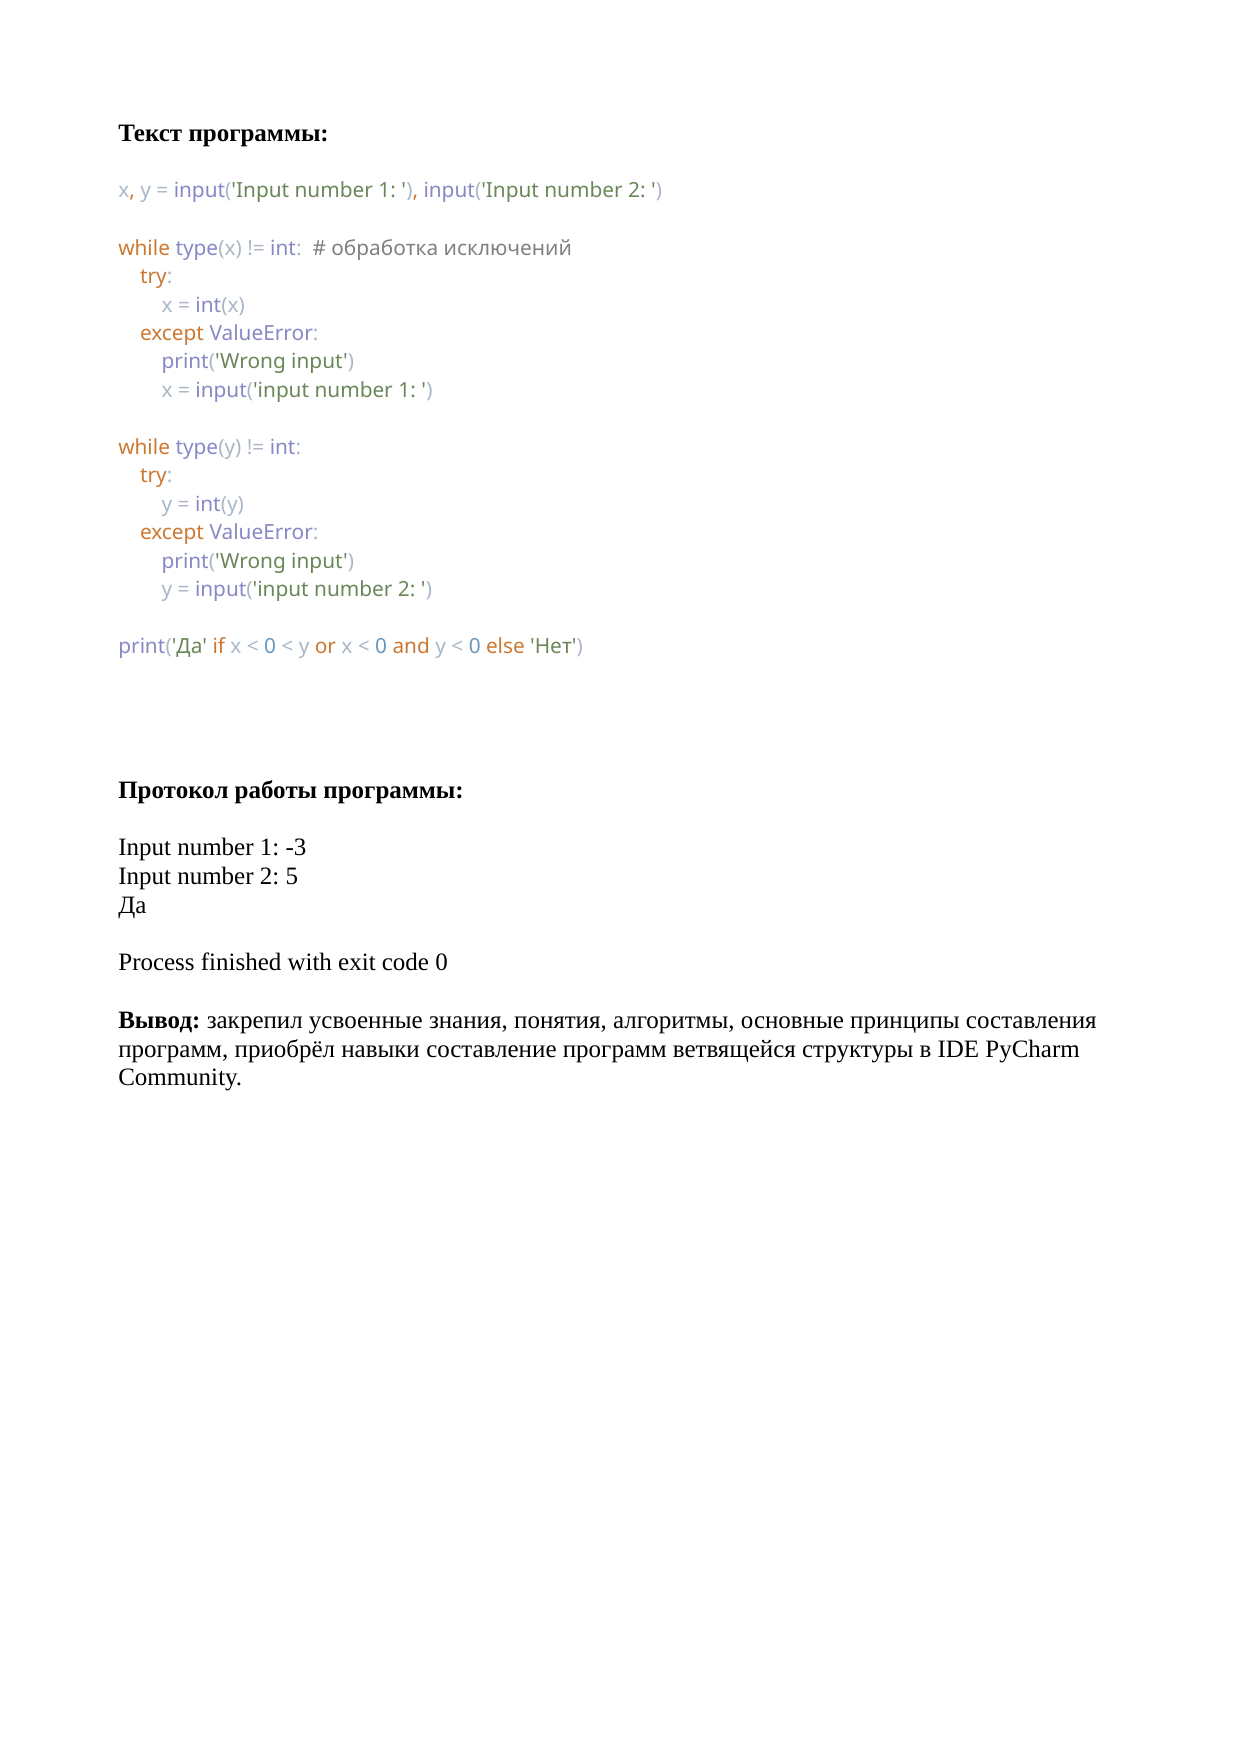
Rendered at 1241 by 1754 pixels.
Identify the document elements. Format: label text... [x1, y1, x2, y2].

text Input number 1: -3 [118, 832, 1122, 861]
text Process finished with exit code 0 [118, 947, 1122, 976]
text Вывод: закрепил усвоенные знания, понятия, алгоритмы, основные принципы составления программ, приобрёл навыки составление программ ветвящейся структуры в IDE PyCharm Community. [118, 1005, 1122, 1091]
text Да [118, 890, 1122, 919]
text Input number 2: 5 [118, 861, 1122, 890]
text x, y = input('Input number 1: '), input('Input number 2: ') while type(x) != int: # обработка исключений try: x = int(x) except ValueError: print('Wrong input') x = input('input number 1: ') while type(y) != int: try: y = int(y) except ValueError: print('Wrong input') y = input('input number 2: ') print('Да' if x < 0 < y or x < 0 and y < 0 else 'Нет') [118, 176, 1122, 689]
text Текст программы: [118, 118, 1122, 147]
text Протокол работы программы: [118, 775, 1122, 804]
